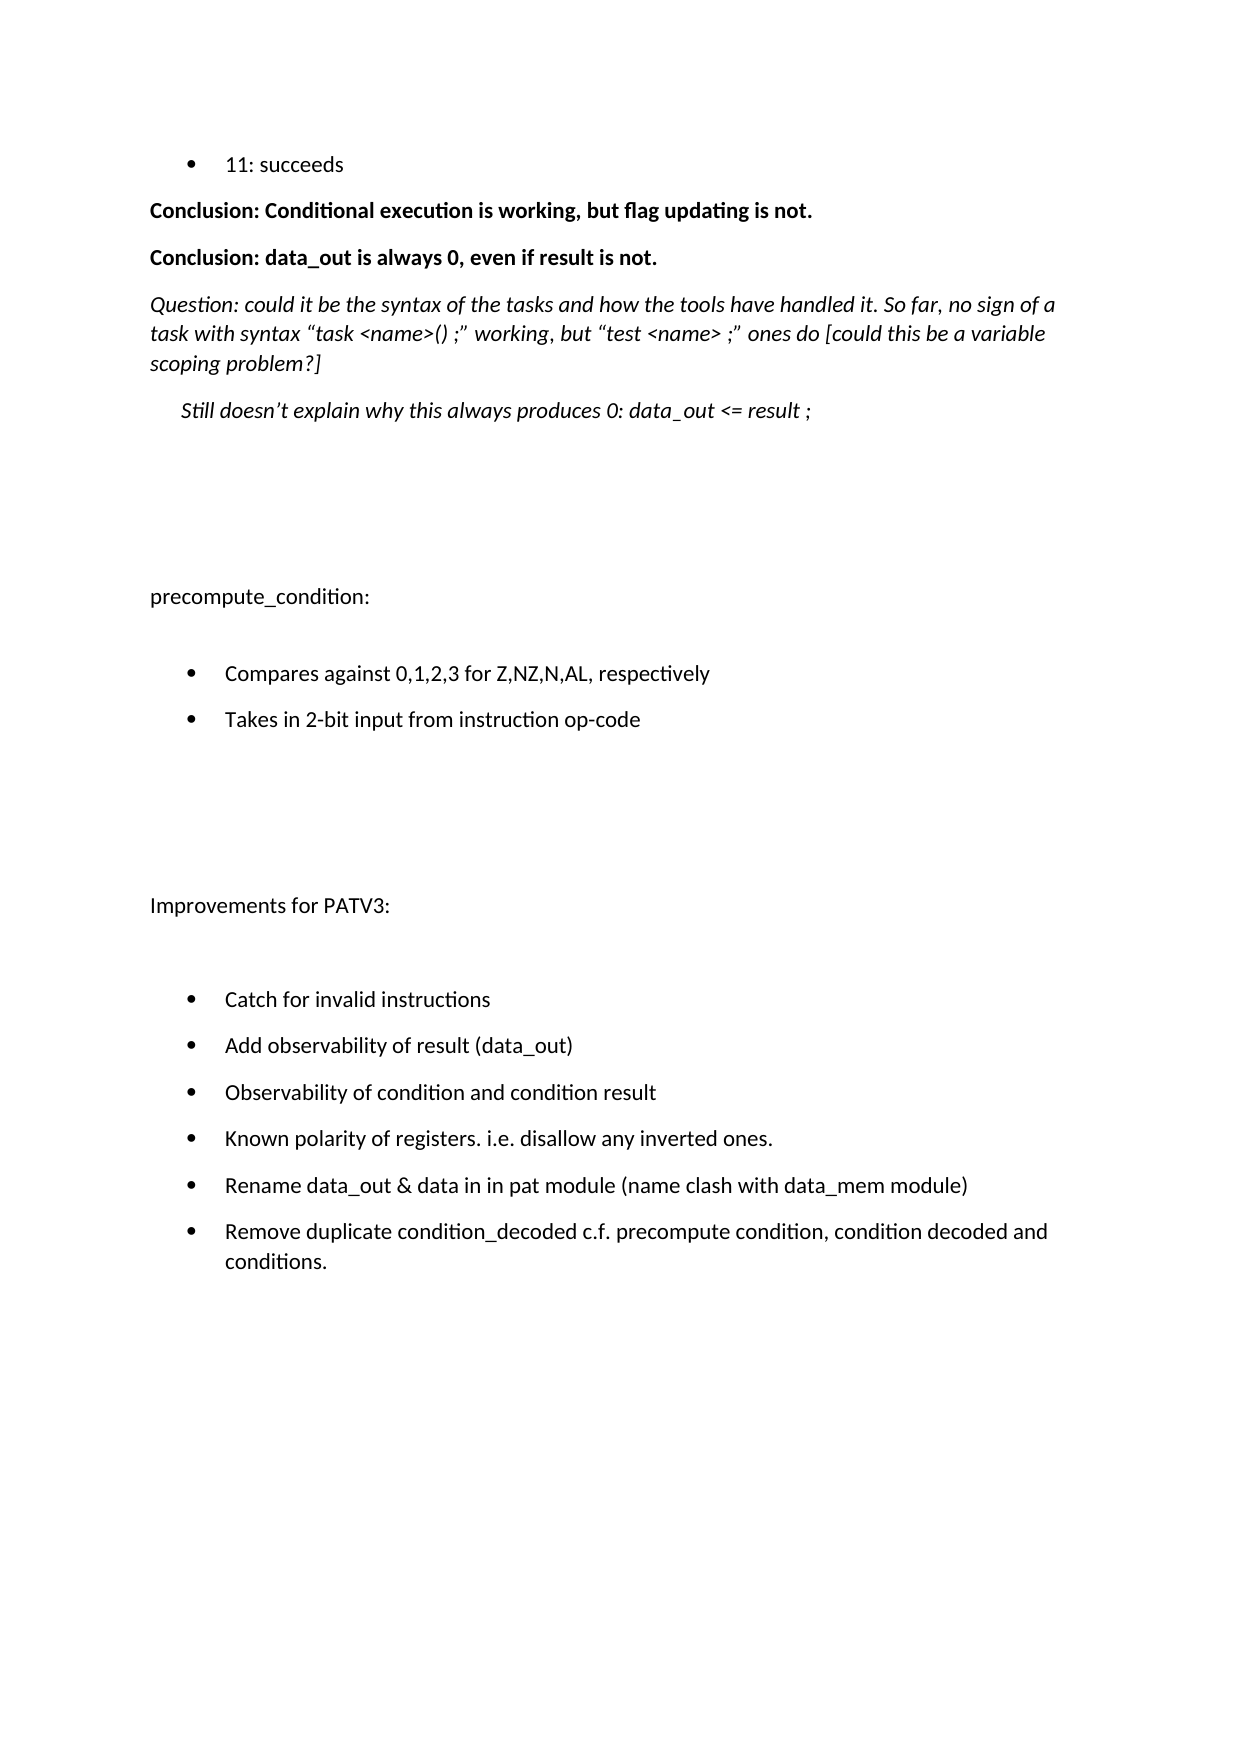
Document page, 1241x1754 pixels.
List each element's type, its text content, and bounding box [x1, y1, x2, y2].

list Rename data_out & data in in pat module (name clash with data_mem module) [187, 1171, 1090, 1199]
list Known polarity of registers. i.e. disallow any inverted ones. [187, 1124, 1090, 1152]
text Question: could it be the syntax of the tasks and how the tools have handled it. So far, no sign of a task with syntax “task <name>() ;” working, but “test <name> ;” ones do [could this be a variable scoping problem?] [150, 290, 1090, 377]
text Conclusion: Conditional execution is working, but flag updating is not. [150, 197, 1090, 224]
list Compares against 0,1,2,3 for Z,NZ,N,AL, respectively [187, 659, 1090, 687]
list Remove duplicate condition_decoded c.f. precompute condition, condition decoded and conditions. [187, 1217, 1090, 1275]
list Add observability of result (data_out) [187, 1031, 1090, 1059]
list 11: succeeds [187, 150, 1090, 178]
text precompute_condition: [150, 582, 1090, 640]
text Improvements for PATV3: [150, 892, 1090, 919]
list Observability of condition and condition result [187, 1078, 1090, 1106]
list Catch for invalid instructions [187, 985, 1090, 1013]
list Takes in 2-bit input from instruction op-code [187, 705, 1090, 733]
text Conclusion: data_out is always 0, even if result is not. [150, 243, 1090, 271]
text Still doesn’t explain why this always produces 0: data_out <= result ; [150, 396, 1090, 424]
